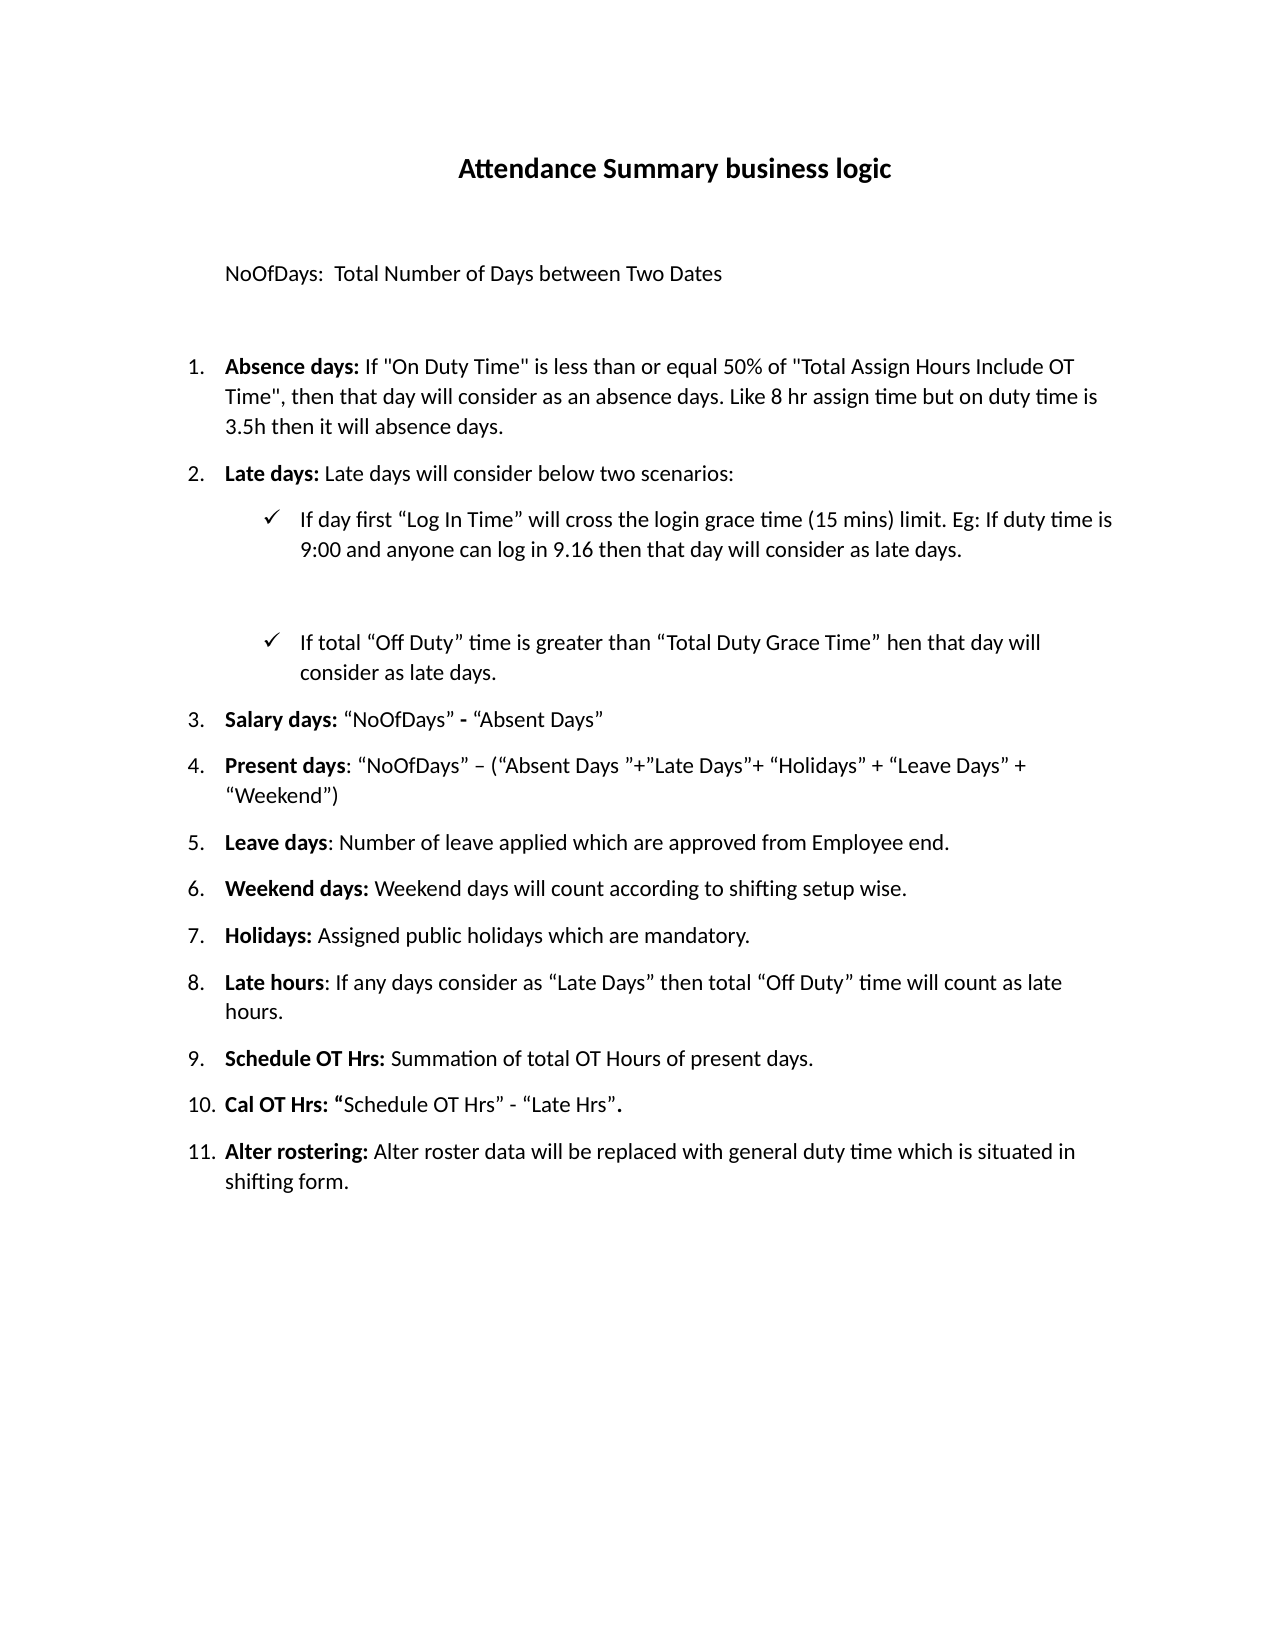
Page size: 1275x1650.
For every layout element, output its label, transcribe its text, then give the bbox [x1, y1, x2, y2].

list Weekend days: Weekend days will count according to shifting setup wise. [187, 874, 1125, 902]
list Late days: Late days will consider below two scenarios: [187, 459, 1125, 487]
list NoOfDays: Total Number of Days between Two Dates [225, 259, 1125, 287]
list If day first “Log In Time” will cross the login grace time (15 mins) limit. Eg: If duty time is 9:00 and anyone can log in 9.16 then that day will consider as late days. [262, 505, 1125, 563]
list Alter rostering: Alter roster data will be replaced with general duty time which is situated in shifting form. [187, 1137, 1125, 1195]
list Attendance Summary business logic [225, 150, 1125, 186]
list Schedule OT Hrs: Summation of total OT Hours of present days. [187, 1044, 1125, 1072]
list Cal OT Hrs: “Schedule OT Hrs” - “Late Hrs”. [187, 1091, 1125, 1119]
list Present days: “NoOfDays” – (“Absent Days ”+”Late Days”+ “Holidays” + “Leave Days” + “Weekend”) [187, 751, 1125, 809]
list Late hours: If any days consider as “Late Days” then total “Off Duty” time will count as late hours. [187, 968, 1125, 1026]
list Holidays: Assigned public holidays which are mandatory. [187, 921, 1125, 949]
list If total “Off Duty” time is greater than “Total Duty Grace Time” hen that day will consider as late days. [262, 628, 1125, 686]
list Absence days: If "On Duty Time" is less than or equal 50% of "Total Assign Hours Include OT Time", then that day will consider as an absence days. Like 8 hr assign time but on duty time is 3.5h then it will absence days. [187, 352, 1125, 440]
list Leave days: Number of leave applied which are approved from Employee end. [187, 828, 1125, 856]
list Salary days: “NoOfDays” - “Absent Days” [187, 705, 1125, 733]
